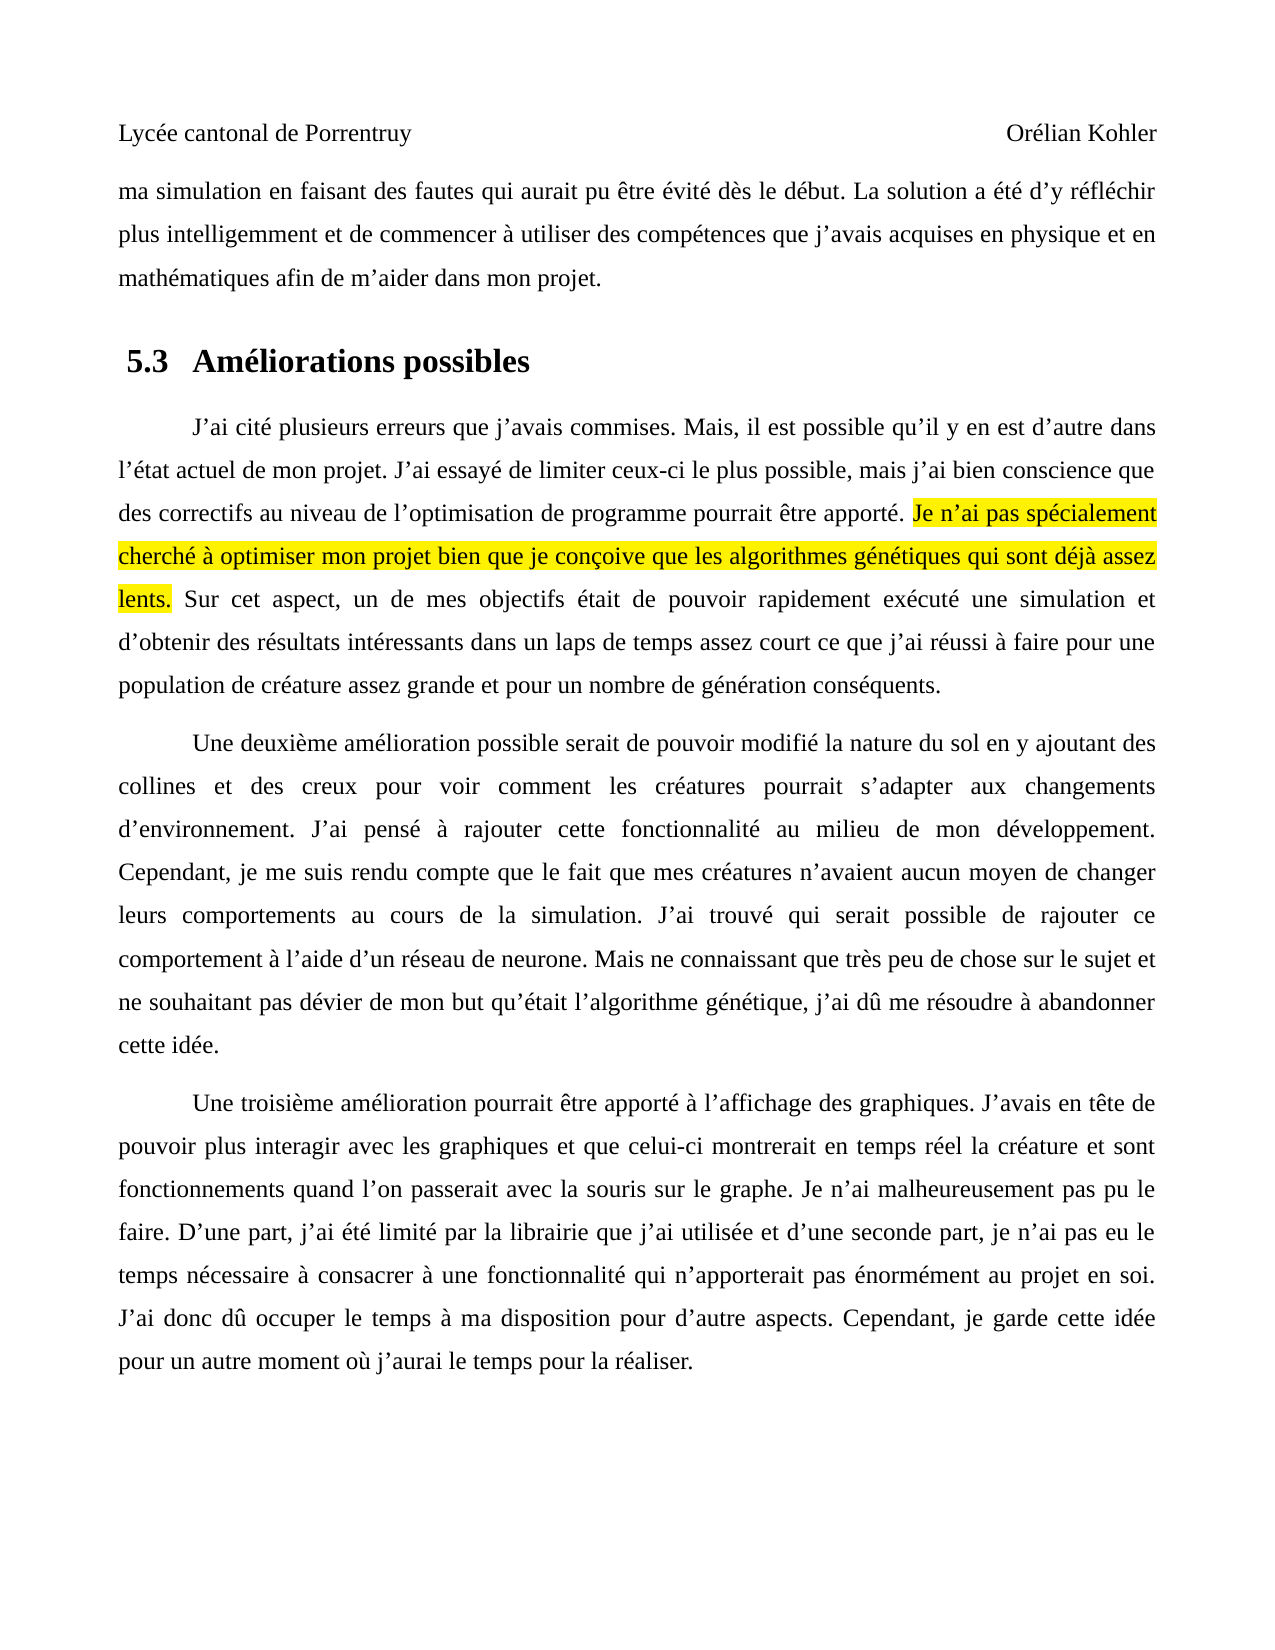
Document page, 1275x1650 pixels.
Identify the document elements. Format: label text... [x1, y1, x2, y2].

text Une deuxième amélioration possible serait de pouvoir modifié la nature du sol en y ajoutant des collines et des creux pour voir comment les créatures pourrait s’adapter aux changements d’environnement. J’ai pensé à rajouter cette fonctionnalité au milieu de mon développement. Cependant, je me suis rendu compte que le fait que mes créatures n’avaient aucun moyen de changer leurs comportements au cours de la simulation. J’ai trouvé qui serait possible de rajouter ce comportement à l’aide d’un réseau de neurone. Mais ne connaissant que très peu de chose sur le sujet et ne souhaitant pas dévier de mon but qu’était l’algorithme génétique, j’ai dû me résoudre à abandonner cette idée. [118, 728, 1157, 1059]
text J’ai cité plusieurs erreurs que j’avais commises. Mais, il est possible qu’il y en est d’autre dans l’état actuel de mon projet. J’ai essayé de limiter ceux-ci le plus possible, mais j’ai bien conscience que des correctifs au niveau de l’optimisation de programme pourrait être apporté. Je n’ai pas spécialement cherché à optimiser mon projet bien que je conçoive que les algorithmes génétiques qui sont déjà assez lents. Sur cet aspect, un de mes objectifs était de pouvoir rapidement exécuté une simulation et d’obtenir des résultats intéressants dans un laps de temps assez court ce que j’ai réussi à faire pour une population de créature assez grande et pour un nombre de génération conséquents. [118, 412, 1157, 699]
text Une troisième amélioration pourrait être apporté à l’affichage des graphiques. J’avais en tête de pouvoir plus interagir avec les graphiques et que celui-ci montrerait en temps réel la créature et sont fonctionnements quand l’on passerait avec la souris sur le graphe. Je n’ai malheureusement pas pu le faire. D’une part, j’ai été limité par la librairie que j’ai utilisée et d’une seconde part, je n’ai pas eu le temps nécessaire à consacrer à une fonctionnalité qui n’apporterait pas énormément au projet en soi. J’ai donc dû occuper le temps à ma disposition pour d’autre aspects. Cependant, je garde cette idée pour un autre moment où j’aurai le temps pour la réaliser. [118, 1088, 1157, 1375]
subtitle Améliorations possibles [118, 341, 1157, 380]
text ma simulation en faisant des fautes qui aurait pu être évité dès le début. La solution a été d’y réfléchir plus intelligemment et de commencer à utiliser des compétences que j’avais acquises en physique et en mathématiques afin de m’aider dans mon projet. [118, 176, 1157, 291]
